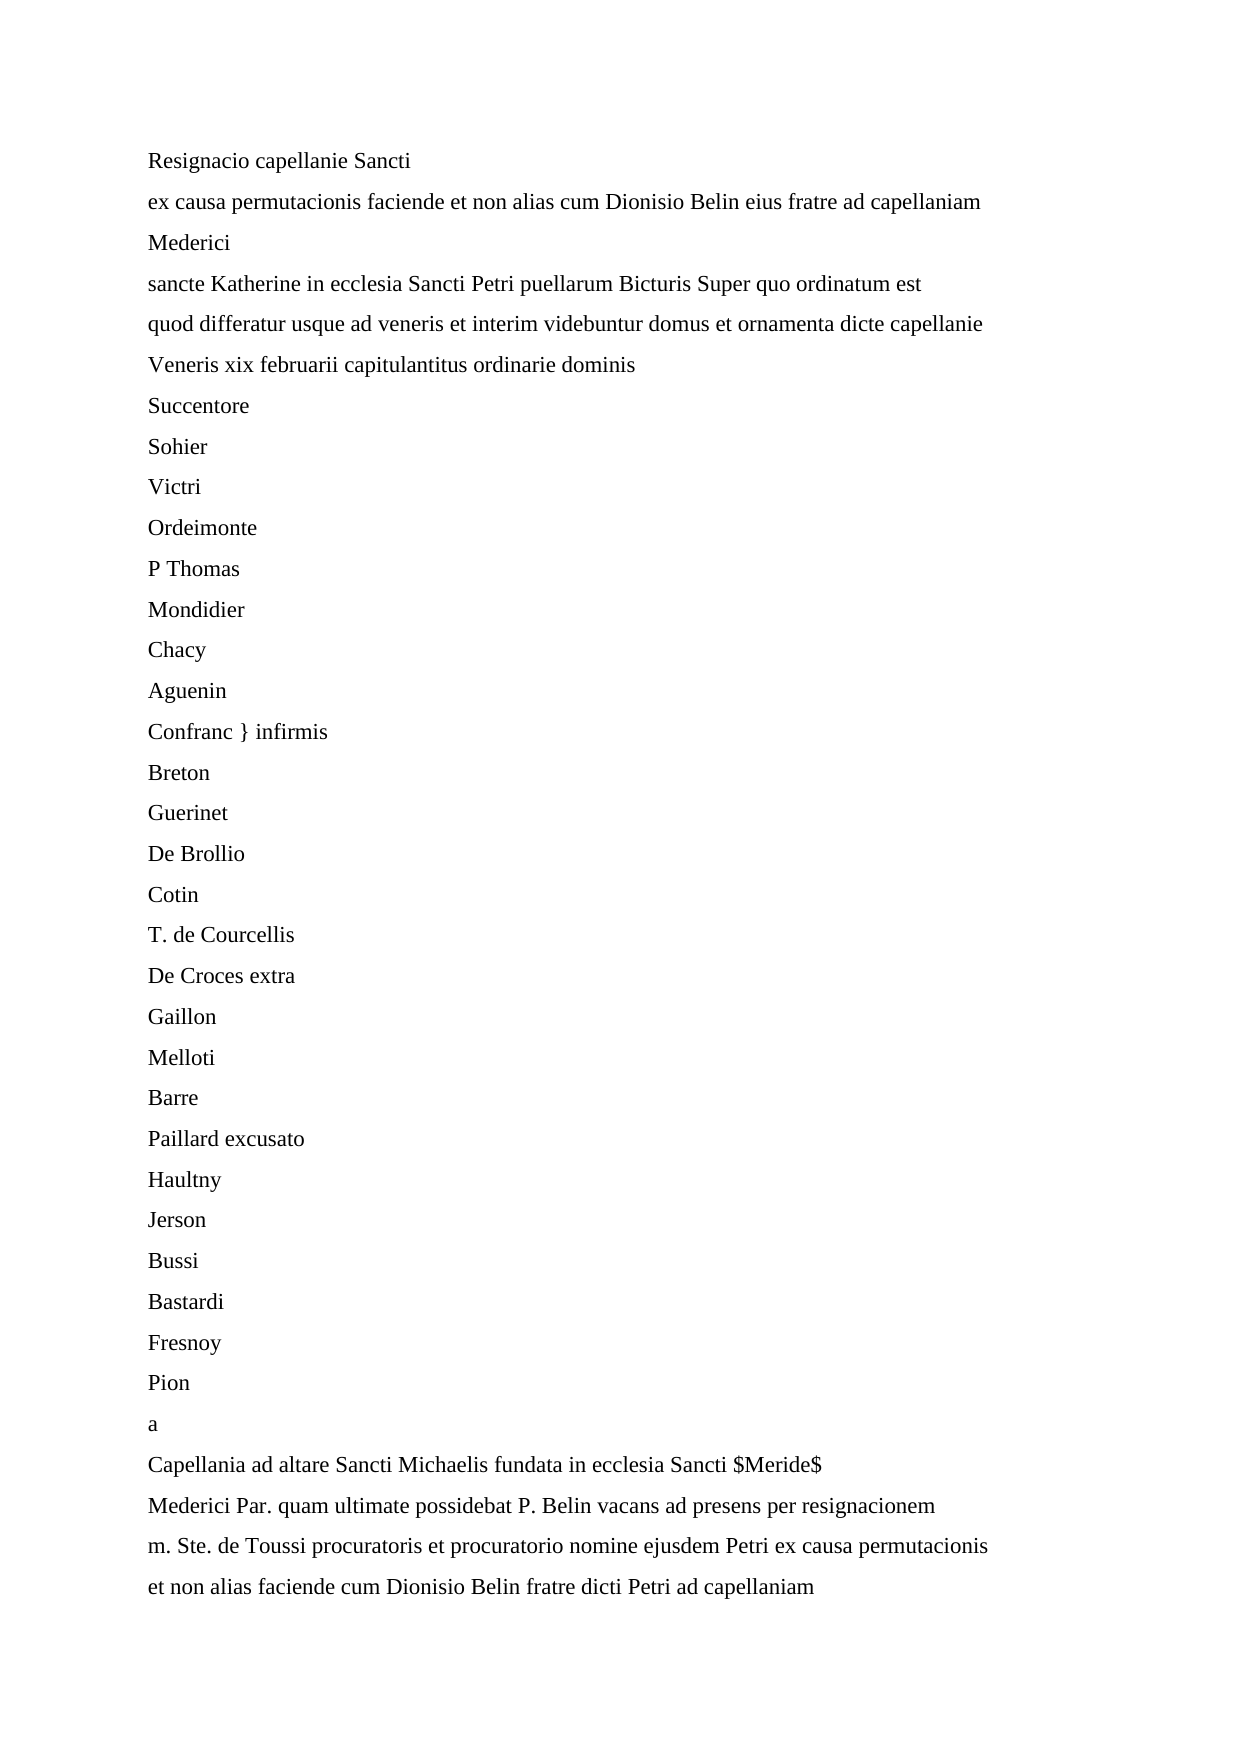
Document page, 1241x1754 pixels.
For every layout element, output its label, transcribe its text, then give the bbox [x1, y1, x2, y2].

text Barre [148, 1084, 1093, 1111]
text Fresnoy [148, 1329, 1093, 1355]
text Jerson [148, 1207, 1093, 1233]
text Ordeimonte [148, 514, 1093, 541]
text sancte Katherine in ecclesia Sancti Petri puellarum Bicturis Super quo ordinatum est [148, 270, 1093, 296]
text Capellania ad altare Sancti Michaelis fundata in ecclesia Sancti $Meride$ [148, 1451, 1093, 1477]
text Mederici [148, 229, 1093, 255]
text Confranc } infirmis [148, 718, 1093, 744]
text Sohier [148, 433, 1093, 459]
text Pion [148, 1369, 1093, 1396]
text Bastardi [148, 1288, 1093, 1314]
text Resignacio capellanie Sancti [148, 148, 1093, 174]
text Aguenin [148, 677, 1093, 703]
text Chacy [148, 636, 1093, 663]
text De Brollio [148, 840, 1093, 866]
text a [148, 1410, 1093, 1437]
text P Thomas [148, 555, 1093, 581]
text Mondidier [148, 596, 1093, 622]
text Cotin [148, 881, 1093, 907]
text Haultny [148, 1166, 1093, 1192]
text quod differatur usque ad veneris et interim videbuntur domus et ornamenta dicte capellanie [148, 311, 1093, 337]
text Succentore [148, 392, 1093, 418]
text Victri [148, 473, 1093, 500]
text m. Ste. de Toussi procuratoris et procuratorio nomine ejusdem Petri ex causa permutacionis [148, 1532, 1093, 1559]
text Veneris xix februarii capitulantitus ordinarie dominis [148, 351, 1093, 378]
text Gaillon [148, 1003, 1093, 1029]
text Breton [148, 758, 1093, 785]
text ex causa permutacionis faciende et non alias cum Dionisio Belin eius fratre ad capellaniam [148, 188, 1093, 215]
text Guerinet [148, 799, 1093, 826]
text et non alias faciende cum Dionisio Belin fratre dicti Petri ad capellaniam [148, 1573, 1093, 1599]
text Paillard excusato [148, 1125, 1093, 1151]
text T. de Courcellis [148, 921, 1093, 948]
text Mederici Par. quam ultimate possidebat P. Belin vacans ad presens per resignacionem [148, 1492, 1093, 1518]
text Bussi [148, 1247, 1093, 1274]
text Melloti [148, 1044, 1093, 1070]
text De Croces extra [148, 962, 1093, 988]
